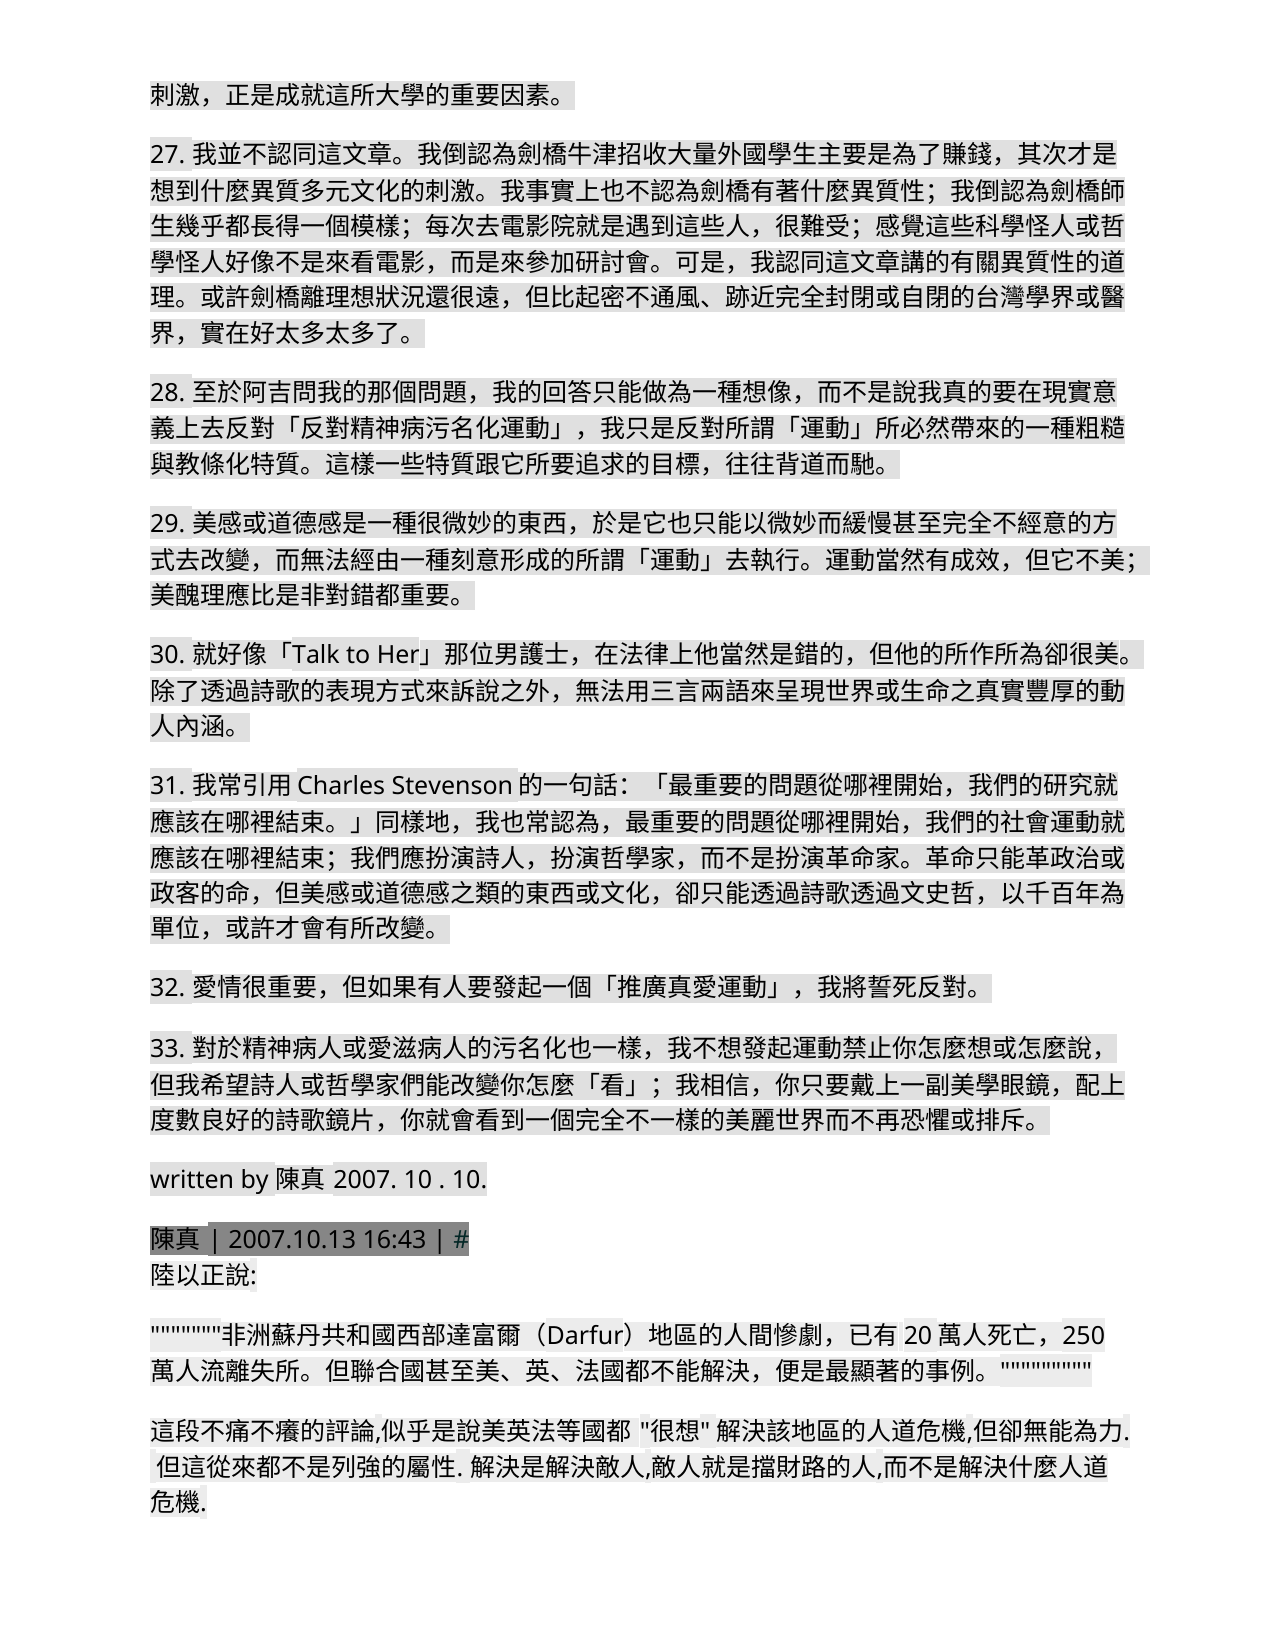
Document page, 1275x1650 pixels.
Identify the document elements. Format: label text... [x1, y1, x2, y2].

text 31. 我常引用Charles Stevenson的一句話：「最重要的問題從哪裡開始，我們的研究就應該在哪裡結束。」同樣地，我也常認為，最重要的問題從哪裡開始，我們的社會運動就應該在哪裡結束；我們應扮演詩人，扮演哲學家，而不是扮演革命家。革命只能革政治或政客的命，但美感或道德感之類的東西或文化，卻只能透過詩歌透過文史哲，以千百年為單位，或許才會有所改變。 [150, 767, 1125, 944]
text 28. 至於阿吉問我的那個問題，我的回答只能做為一種想像，而不是說我真的要在現實意義上去反對「反對精神病污名化運動」，我只是反對所謂「運動」所必然帶來的一種粗糙與教條化特質。這樣一些特質跟它所要追求的目標，往往背道而馳。 [150, 373, 1125, 479]
text 陳真 | 2007.10.13 16:43 | # [150, 1221, 1125, 1256]
text 27. 我並不認同這文章。我倒認為劍橋牛津招收大量外國學生主要是為了賺錢，其次才是想到什麼異質多元文化的刺激。我事實上也不認為劍橋有著什麼異質性；我倒認為劍橋師生幾乎都長得一個模樣；每次去電影院就是遇到這些人，很難受；感覺這些科學怪人或哲學怪人好像不是來看電影，而是來參加研討會。可是，我認同這文章講的有關異質性的道理。或許劍橋離理想狀況還很遠，但比起密不通風、跡近完全封閉或自閉的台灣學界或醫界，實在好太多太多了。 [150, 135, 1125, 348]
text """""""非洲蘇丹共和國西部達富爾（Darfur）地區的人間慘劇，已有20萬人死亡，250萬人流離失所。但聯合國甚至美、英、法國都不能解決，便是最顯著的事例。""""""""" [150, 1317, 1125, 1387]
text 26. 我看過一篇英文文章，討論劍橋的「傑出」與屹立不搖，該文章作者認為，劍橋的成就之重要原因之一可能是因為它掌握了做為大學的一個重要因素，那就是異質性。簡單說就是：不但容忍各種稀奇古怪的想法，甚至鼓勵之，由之產生一種學術所最需要的原創性。「異質性」更給成員彼此之間帶來各種用錢買不到的刺激與激盪。也因此，校方寧可放棄一個更為「優秀」的英國學生，而錄取一個「較不優秀」的外國學生，因為後者之異質與刺激，正是成就這所大學的重要因素。 [150, 75, 1125, 110]
text 陸以正說: [150, 1256, 1125, 1292]
text 這段不痛不癢的評論,似乎是說美英法等國都 "很想" 解決該地區的人道危機,但卻無能為力. 但這從來都不是列強的屬性. 解決是解決敵人,敵人就是擋財路的人,而不是解決什麼人道危機. [150, 1412, 1125, 1519]
text 30. 就好像「Talk to Her」那位男護士，在法律上他當然是錯的，但他的所作所為卻很美。除了透過詩歌的表現方式來訴說之外，無法用三言兩語來呈現世界或生命之真實豐厚的動人內涵。 [150, 635, 1125, 742]
text written by 陳真 2007. 10 . 10. [150, 1160, 1125, 1196]
text 33. 對於精神病人或愛滋病人的污名化也一樣，我不想發起運動禁止你怎麼想或怎麼說，但我希望詩人或哲學家們能改變你怎麼「看」；我相信，你只要戴上一副美學眼鏡，配上度數良好的詩歌鏡片，你就會看到一個完全不一樣的美麗世界而不再恐懼或排斥。 [150, 1029, 1125, 1135]
text 32. 愛情很重要，但如果有人要發起一個「推廣真愛運動」，我將誓死反對。 [150, 969, 1125, 1004]
text 29. 美感或道德感是一種很微妙的東西，於是它也只能以微妙而緩慢甚至完全不經意的方式去改變，而無法經由一種刻意形成的所謂「運動」去執行。運動當然有成效，但它不美；美醜理應比是非對錯都重要。 [150, 504, 1125, 610]
